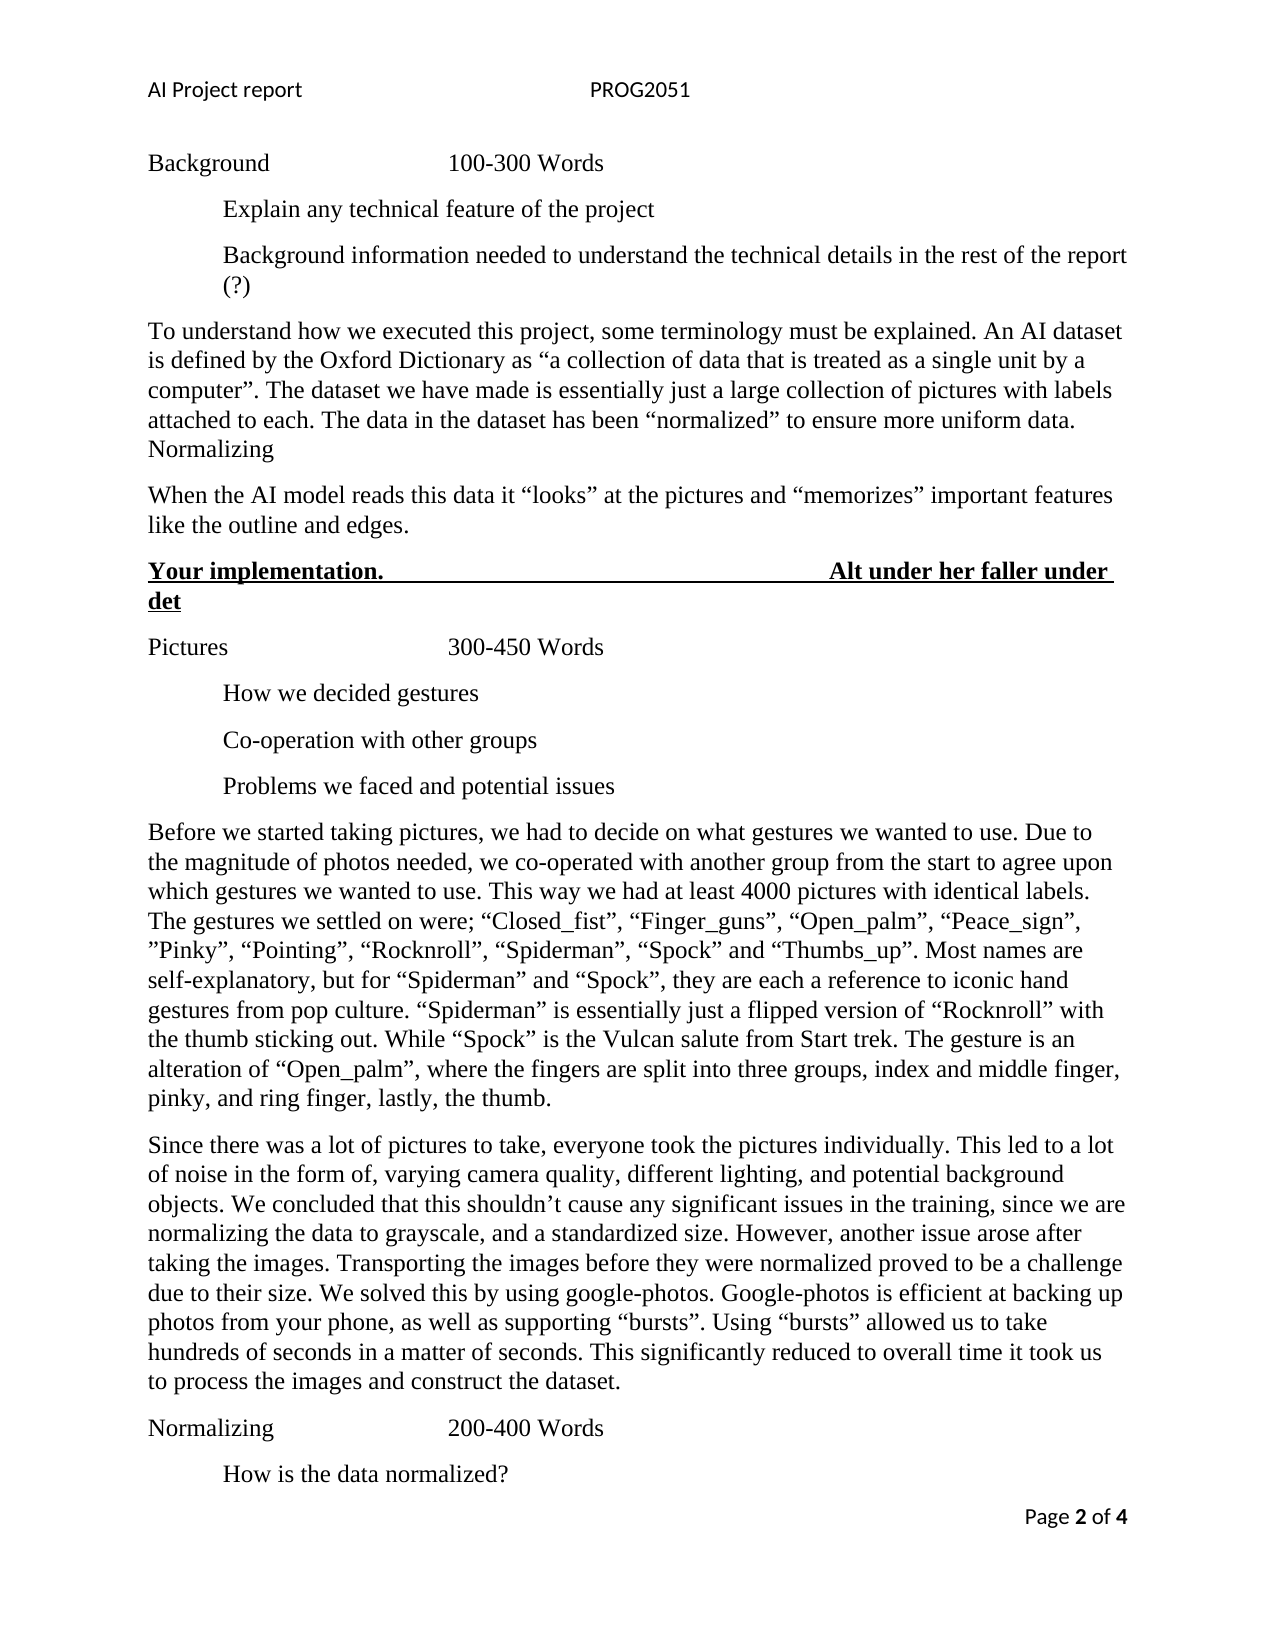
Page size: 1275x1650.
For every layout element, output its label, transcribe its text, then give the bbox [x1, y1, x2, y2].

text Since there was a lot of pictures to take, everyone took the pictures individually. This led to a lot of noise in the form of, varying camera quality, different lighting, and potential background objects. We concluded that this shouldn’t cause any significant issues in the training, since we are normalizing the data to grayscale, and a standardized size. However, another issue arose after taking the images. Transporting the images before they were normalized proved to be a challenge due to their size. We solved this by using google-photos. Google-photos is efficient at backing up photos from your phone, as well as supporting “bursts”. Using “bursts” allowed us to take hundreds of seconds in a matter of seconds. This significantly reduced to overall time it took us to process the images and construct the dataset. [148, 1130, 1127, 1395]
text When the AI model reads this data it “looks” at the pictures and “memorizes” important features like the outline and edges. [148, 481, 1127, 539]
text Explain any technical feature of the project [148, 194, 1127, 223]
text Background information needed to understand the technical details in the rest of the report (?) [223, 240, 1127, 298]
text Background 100-300 Words [148, 148, 1127, 176]
text Normalizing 200-400 Words [148, 1413, 1127, 1441]
text How we decided gestures [148, 678, 1127, 707]
text Before we started taking pictures, we had to decide on what gestures we wanted to use. Due to the magnitude of photos needed, we co-operated with another group from the start to agree upon which gestures we wanted to use. This way we had at least 4000 pictures with identical labels. The gestures we settled on were; “Closed_fist”, “Finger_guns”, “Open_palm”, “Peace_sign”, ”Pinky”, “Pointing”, “Rocknroll”, “Spiderman”, “Spock” and “Thumbs_up”. Most names are self-explanatory, but for “Spiderman” and “Spock”, they are each a reference to iconic hand gestures from pop culture. “Spiderman” is essentially just a flipped version of “Rocknroll” with the thumb sticking out. While “Spock” is the Vulcan salute from Start trek. The gesture is an alteration of “Open_palm”, where the fingers are split into three groups, index and middle finger, pinky, and ring finger, lastly, the thumb. [148, 817, 1127, 1112]
text To understand how we executed this project, some terminology must be explained. An AI dataset is defined by the Oxford Dictionary as “a collection of data that is treated as a single unit by a computer”. The dataset we have made is essentially just a large collection of pictures with labels attached to each. The data in the dataset has been “normalized” to ensure more uniform data. Normalizing [148, 316, 1127, 463]
text How is the data normalized? [148, 1459, 1127, 1488]
text Your implementation. Alt under her faller under det [148, 556, 1127, 615]
text Co-operation with other groups [148, 725, 1127, 753]
text Problems we faced and potential issues [148, 771, 1127, 800]
text Pictures 300-450 Words [148, 632, 1127, 661]
